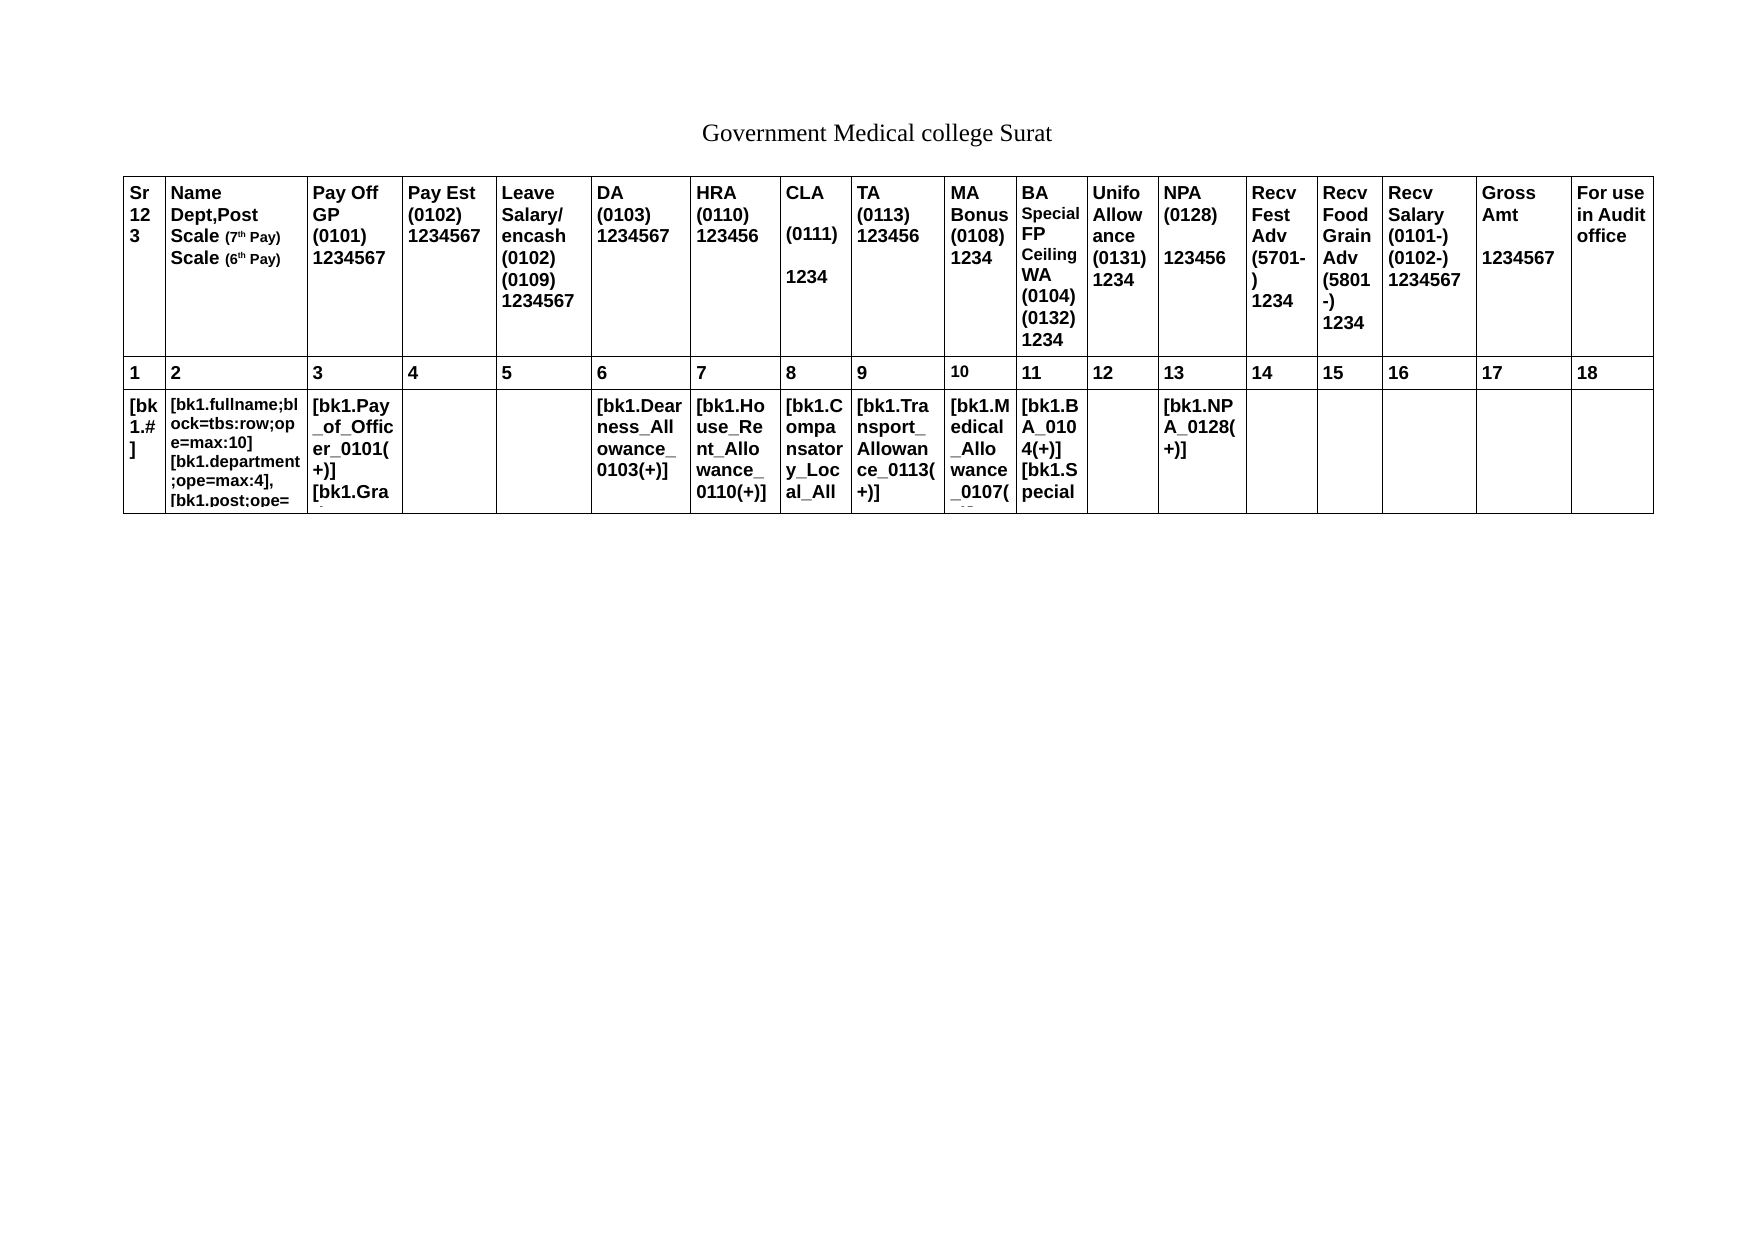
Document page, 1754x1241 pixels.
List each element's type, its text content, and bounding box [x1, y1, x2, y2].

table_cell [bk1.House_Rent_Allowance_0110(+)] [691, 390, 780, 513]
table_cell 10 [945, 357, 1016, 389]
table_cell 17 [1477, 357, 1571, 389]
table_header Pay Est (0102) 1234567 [403, 177, 496, 356]
table_cell [403, 390, 496, 513]
table_cell 12 [1088, 357, 1158, 389]
table_header Unifo Allowance (0131) 1234 [1088, 177, 1158, 356]
table_header Name Dept,Post Scale (7th Pay) Scale (6th Pay) [166, 177, 307, 356]
table_cell 6 [592, 357, 690, 389]
table_cell [bk1.Pay_of_Officer_0101(+)] [bk1.Grade_Pay_of_Officer_0101(+)] [308, 390, 402, 513]
table_cell [1318, 390, 1382, 513]
table_cell [bk1.fullname;block=tbs:row;ope=max:10] [bk1.department;ope=max:4],[bk1.post;ope=max:4] [bk1.gpf_acc] [bk1.pay_scale] [bk1.old_pay_scale] [166, 390, 307, 513]
table_cell [bk1.NPA_0128(+)] [1159, 390, 1246, 513]
table_header Leave Salary/ encash (0102) (0109) 1234567 [497, 177, 591, 356]
table_cell [bk1.Transport_Allowance_0113(+)] [852, 390, 944, 513]
table_cell 5 [497, 357, 591, 389]
table_header NPA (0128) 123456 [1159, 177, 1246, 356]
table_cell [bk1.Compansatory_Local_Allowance_0111(+)] [781, 390, 851, 513]
table_header Pay Off GP (0101) 1234567 [308, 177, 402, 356]
table_cell 4 [403, 357, 496, 389]
table_cell [1088, 390, 1158, 513]
table_header MA Bonus (0108) 1234 [945, 177, 1016, 356]
table_header BA Special FP Ceiling WA (0104) (0132) 1234 [1017, 177, 1087, 356]
table_cell [1477, 390, 1571, 513]
table_cell 15 [1318, 357, 1382, 389]
table_cell 1 [124, 357, 165, 389]
table_header Gross Amt 1234567 [1477, 177, 1571, 356]
table_header Recv Food Grain Adv (5801-) 1234 [1318, 177, 1382, 356]
table_cell [497, 390, 591, 513]
table_header Recv Salary (0101-) (0102-) 1234567 [1383, 177, 1476, 356]
table_header TA (0113) 123456 [852, 177, 944, 356]
table_cell [bk1.Dearness_Allowance_0103(+)] [592, 390, 690, 513]
table_cell [bk1.Medical_Allowance_0107(+)] [945, 390, 1016, 513]
table_cell 18 [1572, 357, 1653, 389]
table_cell [1383, 390, 1476, 513]
table_cell 9 [852, 357, 944, 389]
table_header CLA (0111) 1234 [781, 177, 851, 356]
table_header Recv Fest Adv (5701-) 1234 [1247, 177, 1317, 356]
table_cell [1572, 390, 1653, 513]
table_cell [bk1.#] [124, 390, 165, 513]
table_cell 11 [1017, 357, 1087, 389]
table_cell [1247, 390, 1317, 513]
table_header For use in Audit office [1572, 177, 1653, 356]
table_cell 7 [691, 357, 780, 389]
table_cell 14 [1247, 357, 1317, 389]
table_cell 3 [308, 357, 402, 389]
table_cell [bk1.BA_0104(+)] [bk1.Special_Post_Allow_0104(+)] [bk1.Family_Welfare_Allow_0104(+)] [bk1.Ceiling_Extra_0104(+)] [bk1.Washing_Allowance_0132(+)] [1017, 390, 1087, 513]
table_cell 13 [1159, 357, 1246, 389]
table_cell 8 [781, 357, 851, 389]
table_cell 2 [166, 357, 307, 389]
table_header HRA (0110) 123456 [691, 177, 780, 356]
table_header Sr 123 [124, 177, 165, 356]
table_header DA (0103) 1234567 [592, 177, 690, 356]
table_cell 16 [1383, 357, 1476, 389]
